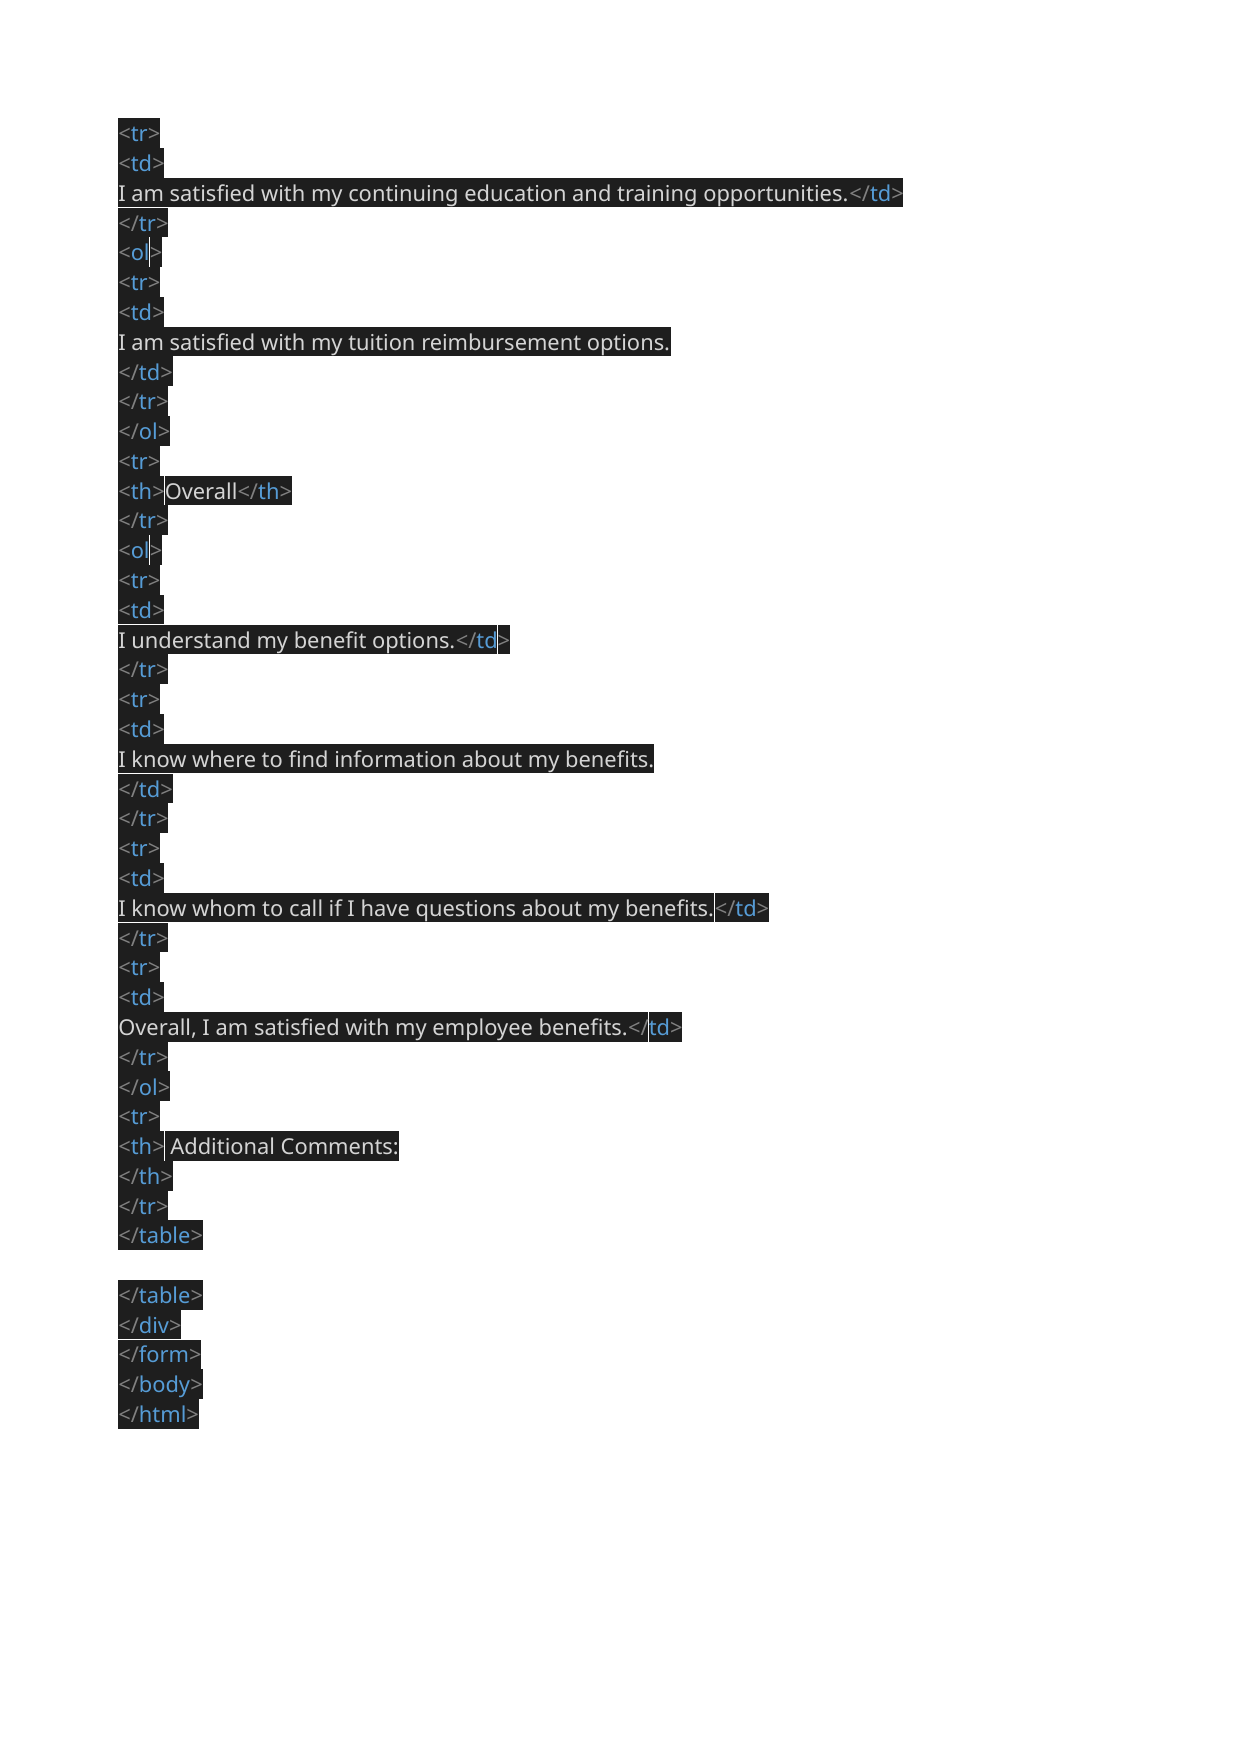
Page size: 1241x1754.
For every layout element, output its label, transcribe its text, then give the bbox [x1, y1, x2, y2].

text </tr> [118, 207, 1122, 237]
text </tr> [118, 803, 1122, 833]
text I understand my benefit options.</td> [118, 624, 1122, 654]
text </tr> [118, 505, 1122, 535]
text <tr> [118, 118, 1122, 148]
text <tr> [118, 1101, 1122, 1131]
text </th> [118, 1161, 1122, 1191]
text </td> [118, 773, 1122, 803]
text <ol> [118, 237, 1122, 267]
text <th> Additional Comments: [118, 1131, 1122, 1161]
text I am satisfied with my continuing education and training opportunities.</td> [118, 178, 1122, 207]
text <td> [118, 148, 1122, 178]
text <tr> [118, 565, 1122, 595]
text </tr> [118, 922, 1122, 952]
text </table> [118, 1220, 1122, 1250]
text </ol> [118, 1071, 1122, 1101]
text </form> [118, 1339, 1122, 1369]
text </body> [118, 1369, 1122, 1399]
text <td> [118, 863, 1122, 893]
text <th>Overall</th> [118, 476, 1122, 505]
text Overall, I am satisfied with my employee benefits.</td> [118, 1012, 1122, 1042]
text <tr> [118, 684, 1122, 714]
text <td> [118, 982, 1122, 1012]
text </td> [118, 356, 1122, 386]
text I know where to find information about my benefits. [118, 744, 1122, 773]
text <tr> [118, 833, 1122, 863]
text <tr> [118, 267, 1122, 297]
text <td> [118, 595, 1122, 624]
text </table> [118, 1280, 1122, 1310]
text </tr> [118, 654, 1122, 684]
text <td> [118, 297, 1122, 327]
text </ol> [118, 416, 1122, 446]
text </tr> [118, 386, 1122, 416]
text </tr> [118, 1191, 1122, 1220]
text I know whom to call if I have questions about my benefits.</td> [118, 893, 1122, 922]
text </tr> [118, 1042, 1122, 1071]
text </html> [118, 1399, 1122, 1429]
text <td> [118, 714, 1122, 744]
text <tr> [118, 446, 1122, 476]
text <ol> [118, 535, 1122, 565]
text <tr> [118, 952, 1122, 982]
text I am satisfied with my tuition reimbursement options. [118, 327, 1122, 356]
text </div> [118, 1310, 1122, 1339]
